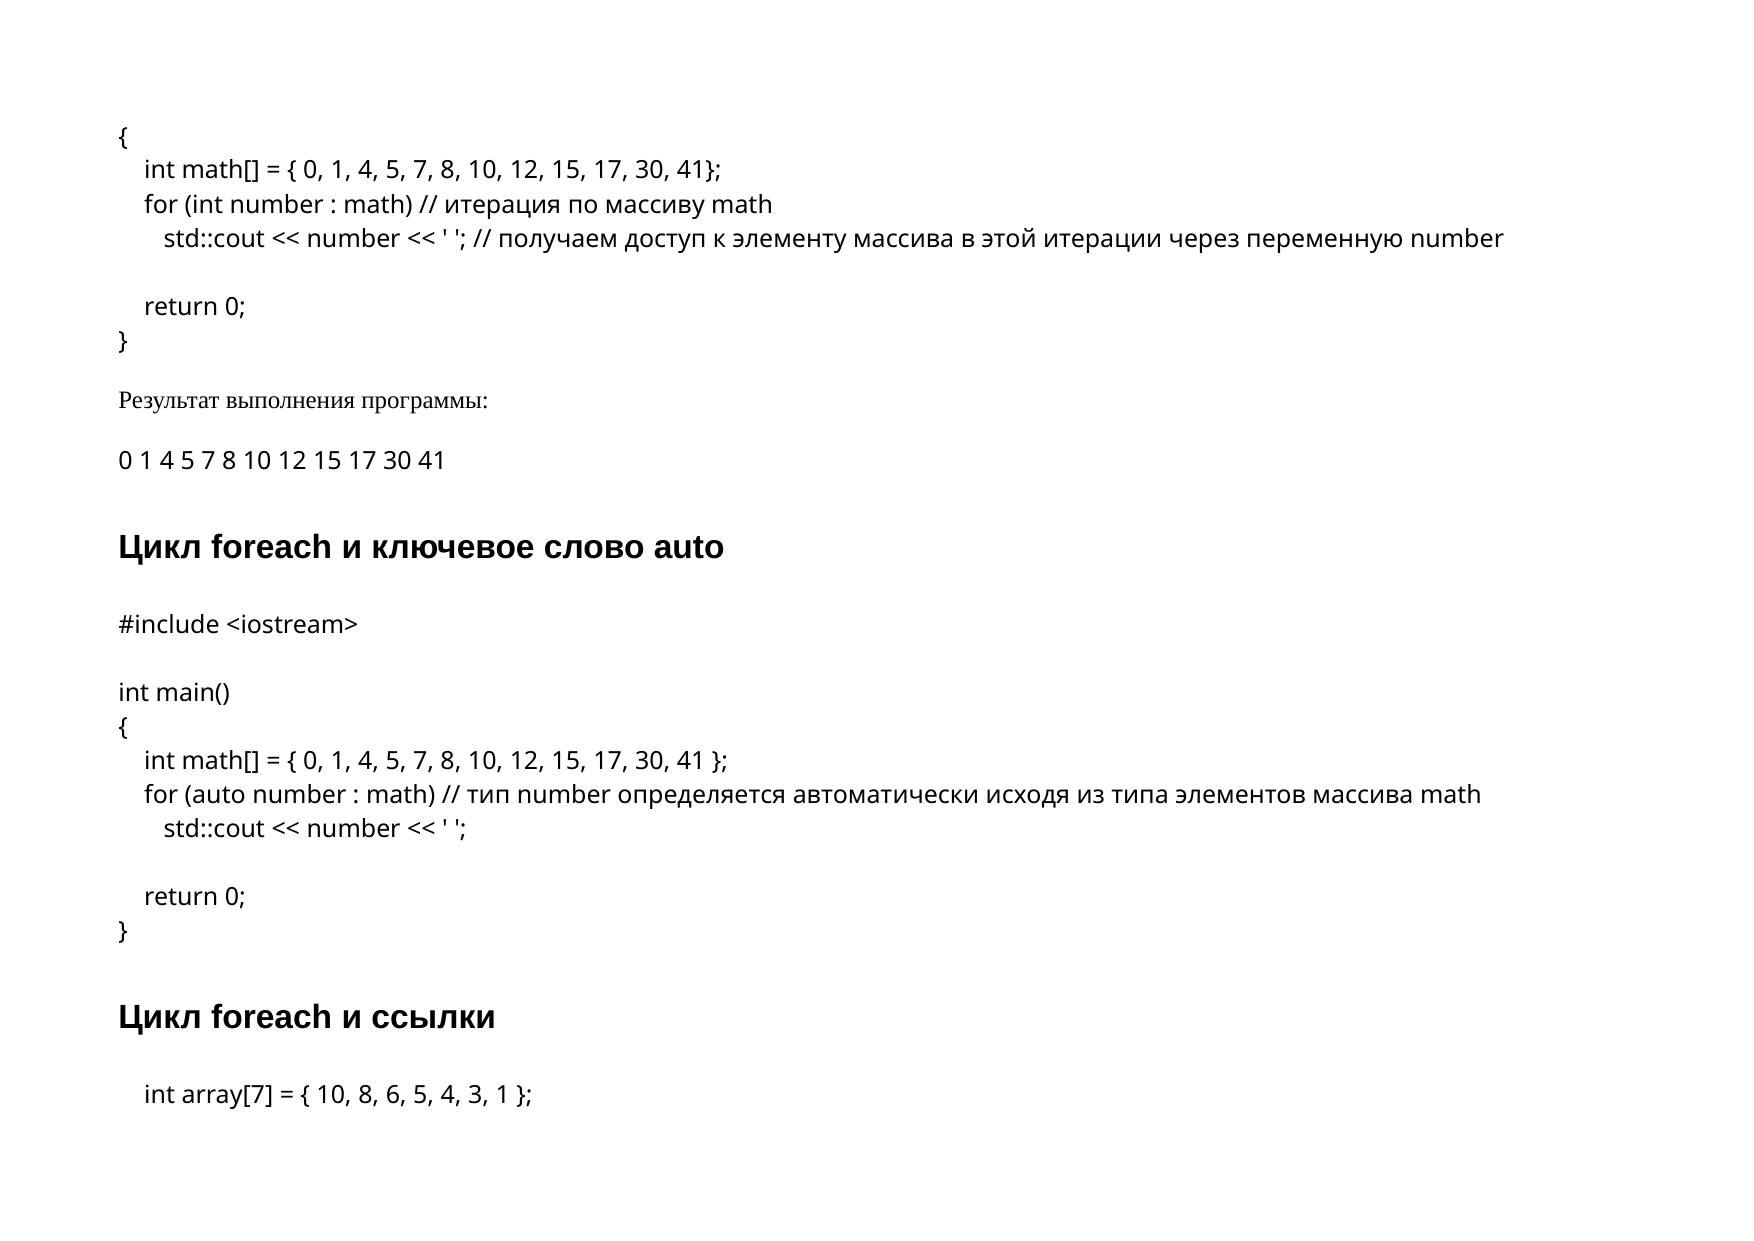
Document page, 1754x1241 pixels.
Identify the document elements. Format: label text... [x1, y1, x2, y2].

text std::cout << number << ' '; [118, 811, 1636, 845]
text } [118, 913, 1636, 947]
text { [118, 118, 1636, 152]
text int main() [118, 674, 1636, 708]
text for (int number : math) // итерация по массиву math [118, 186, 1636, 220]
text int math[] = { 0, 1, 4, 5, 7, 8, 10, 12, 15, 17, 30, 41}; [118, 152, 1636, 186]
text std::cout << number << ' '; // получаем доступ к элементу массива в этой итерации через переменную number [118, 220, 1636, 254]
text return 0; [118, 288, 1636, 322]
text for (auto number : math) // тип number определяется автоматически исходя из типа элементов массива math [118, 777, 1636, 811]
text { [118, 708, 1636, 743]
subtitle Цикл foreach и ссылки [118, 997, 1636, 1035]
text } [118, 322, 1636, 357]
text 0 1 4 5 7 8 10 12 15 17 30 41 [118, 443, 1636, 477]
text int math[] = { 0, 1, 4, 5, 7, 8, 10, 12, 15, 17, 30, 41 }; [118, 743, 1636, 777]
text int array[7] = { 10, 8, 6, 5, 4, 3, 1 }; [118, 1076, 1636, 1111]
text Результат выполнения программы: [118, 385, 1636, 414]
subtitle Цикл foreach и ключевое слово auto [118, 526, 1636, 565]
text return 0; [118, 879, 1636, 913]
text #include <iostream> [118, 606, 1636, 640]
